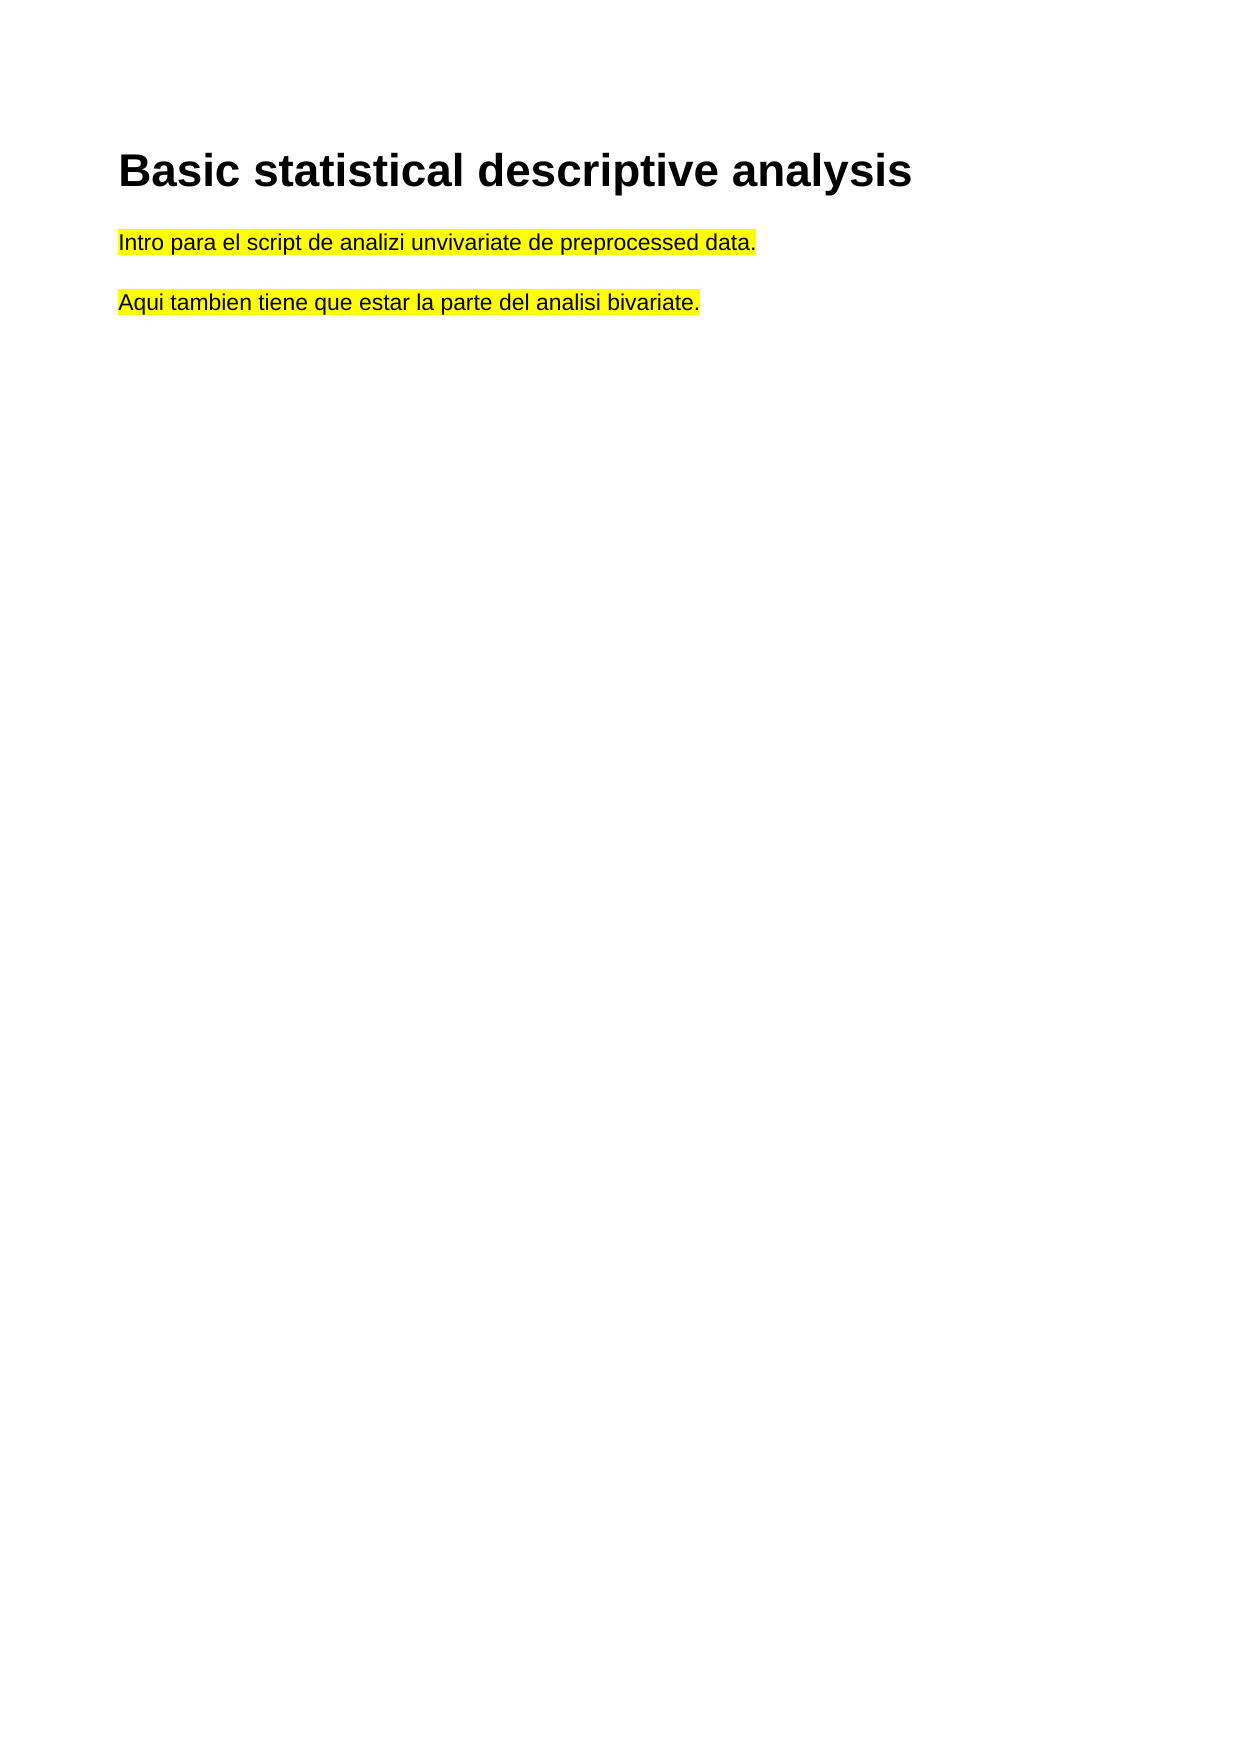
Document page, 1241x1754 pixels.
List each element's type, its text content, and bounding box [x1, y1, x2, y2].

text Intro para el script de analizi unvivariate de preprocessed data. [118, 229, 1122, 255]
text Aqui tambien tiene que estar la parte del analisi bivariate. [118, 289, 1122, 315]
subtitle Basic statistical descriptive analysis [118, 143, 1122, 196]
